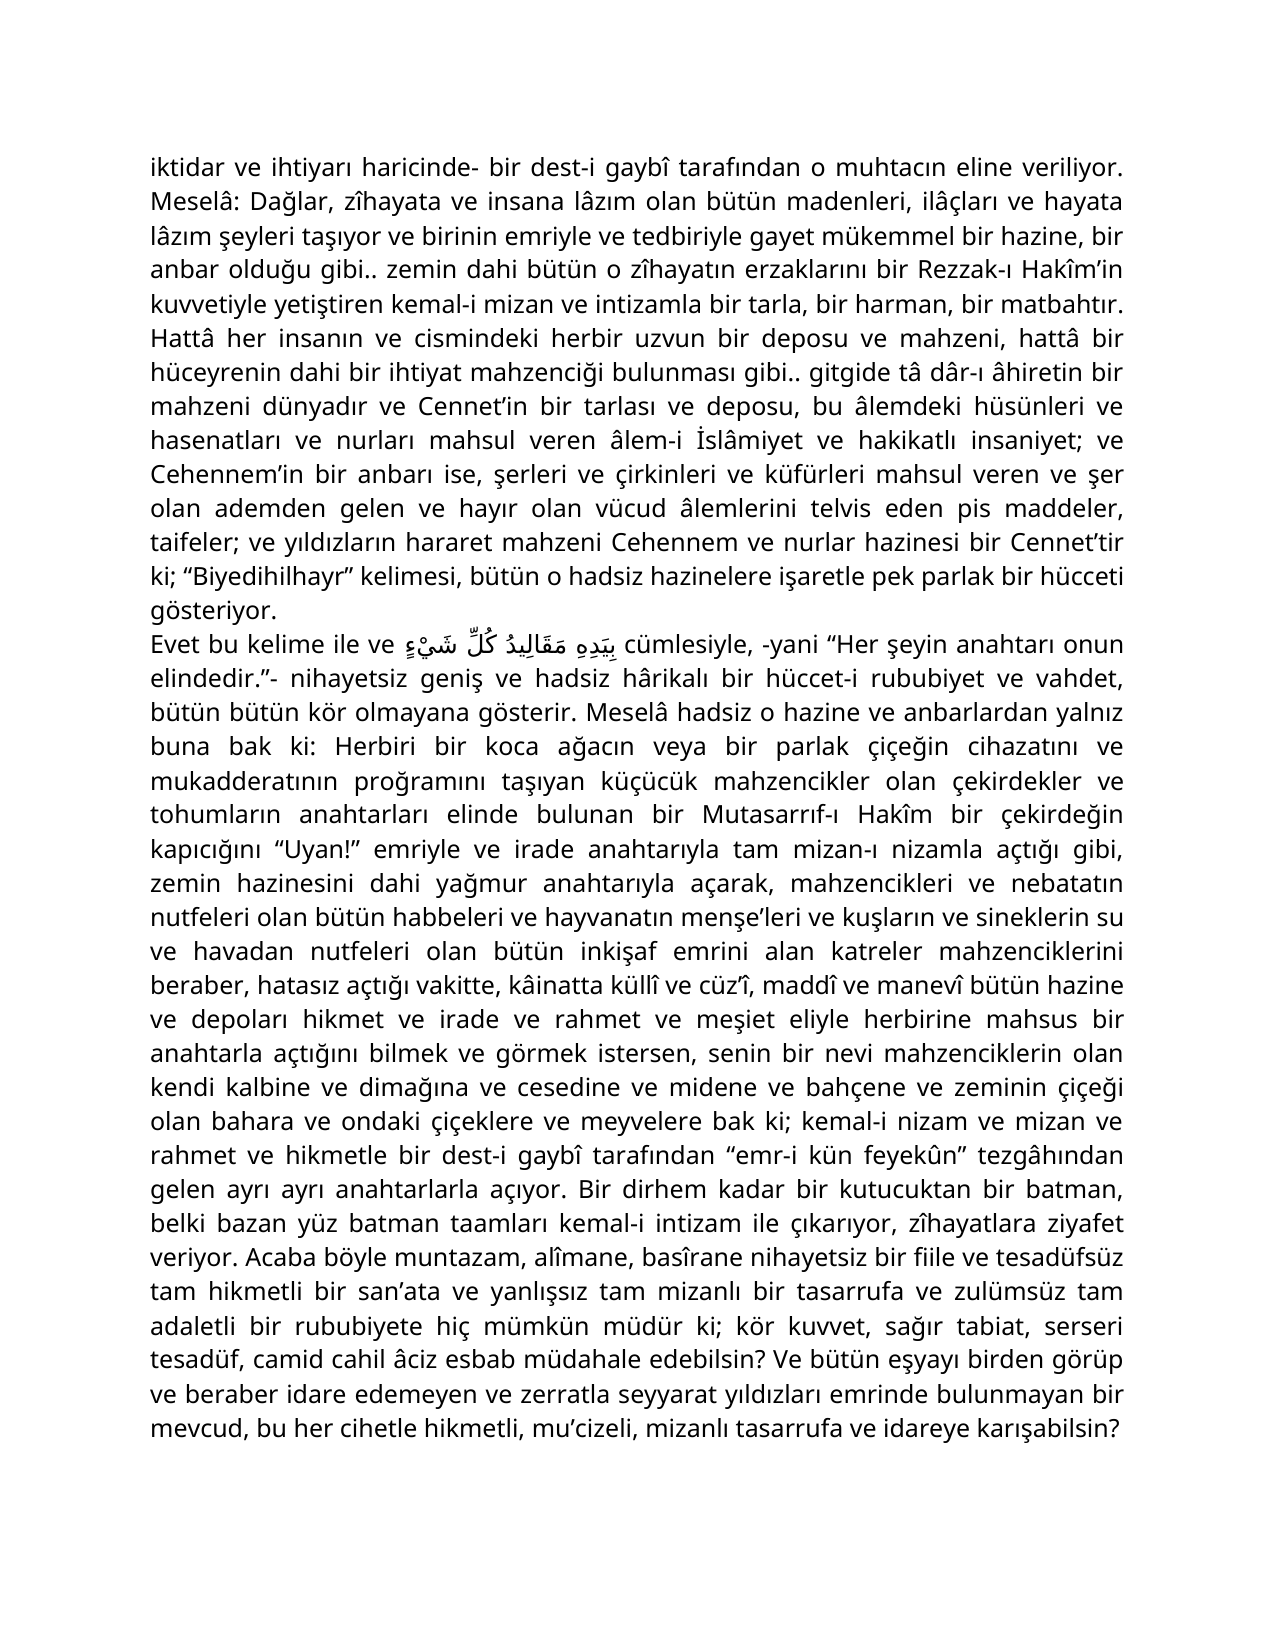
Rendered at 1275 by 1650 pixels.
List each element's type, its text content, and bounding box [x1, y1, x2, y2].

text iktidar ve ihtiyarı haricinde- bir dest-i gaybî tarafından o muhtacın eline veriliyor. Meselâ: Dağlar, zîhayata ve insana lâzım olan bütün madenleri, ilâçları ve hayata lâzım şeyleri taşıyor ve birinin emriyle ve tedbiriyle gayet mükemmel bir hazine, bir anbar olduğu gibi.. zemin dahi bütün o zîhayatın erzaklarını bir Rezzak-ı Hakîm’in kuvvetiyle yetiştiren kemal-i mizan ve intizamla bir tarla, bir harman, bir matbahtır. Hattâ her insanın ve cismindeki herbir uzvun bir deposu ve mahzeni, hattâ bir hüceyrenin dahi bir ihtiyat mahzenciği bulunması gibi.. gitgide tâ dâr-ı âhiretin bir mahzeni dünyadır ve Cennet’in bir tarlası ve deposu, bu âlemdeki hüsünleri ve hasenatları ve nurları mahsul veren âlem-i İslâmiyet ve hakikatlı insaniyet; ve Cehennem’in bir anbarı ise, şerleri ve çirkinleri ve küfürleri mahsul veren ve şer olan ademden gelen ve hayır olan vücud âlemlerini telvis eden pis maddeler, taifeler; ve yıldızların hararet mahzeni Cehennem ve nurlar hazinesi bir Cennet’tir ki; “Biyedihilhayr” kelimesi, bütün o hadsiz hazinelere işaretle pek parlak bir hücceti gösteriyor. [150, 150, 1125, 627]
text Evet bu kelime ile ve بِيَدِهِ مَقَالِيدُ كُلِّ شَيْءٍ cümlesiyle, -yani “Her şeyin anahtarı onun elindedir.”- nihayetsiz geniş ve hadsiz hârikalı bir hüccet-i rububiyet ve vahdet, bütün bütün kör olmayana gösterir. Meselâ hadsiz o hazine ve anbarlardan yalnız buna bak ki: Herbiri bir koca ağacın veya bir parlak çiçeğin cihazatını ve mukadderatının proğramını taşıyan küçücük mahzencikler olan çekirdekler ve tohumların anahtarları elinde bulunan bir Mutasarrıf-ı Hakîm bir çekirdeğin kapıcığını “Uyan!” emriyle ve irade anahtarıyla tam mizan-ı nizamla açtığı gibi, zemin hazinesini dahi yağmur anahtarıyla açarak, mahzencikleri ve nebatatın nutfeleri olan bütün habbeleri ve hayvanatın menşe’leri ve kuşların ve sineklerin su ve havadan nutfeleri olan bütün inkişaf emrini alan katreler mahzenciklerini beraber, hatasız açtığı vakitte, kâinatta küllî ve cüz’î, maddî ve manevî bütün hazine ve depoları hikmet ve irade ve rahmet ve meşiet eliyle herbirine mahsus bir anahtarla açtığını bilmek ve görmek istersen, senin bir nevi mahzenciklerin olan kendi kalbine ve dimağına ve cesedine ve midene ve bahçene ve zeminin çiçeği olan bahara ve ondaki çiçeklere ve meyvelere bak ki; kemal-i nizam ve mizan ve rahmet ve hikmetle bir dest-i gaybî tarafından “emr-i kün feyekûn” tezgâhından gelen ayrı ayrı anahtarlarla açıyor. Bir dirhem kadar bir kutucuktan bir batman, belki bazan yüz batman taamları kemal-i intizam ile çıkarıyor, zîhayatlara ziyafet veriyor. Acaba böyle muntazam, alîmane, basîrane nihayetsiz bir fiile ve tesadüfsüz tam hikmetli bir san’ata ve yanlışsız tam mizanlı bir tasarrufa ve zulümsüz tam adaletli bir rububiyete hiç mümkün müdür ki; kör kuvvet, sağır tabiat, serseri tesadüf, camid cahil âciz esbab müdahale edebilsin? Ve bütün eşyayı birden görüp ve beraber idare edemeyen ve zerratla seyyarat yıldızları emrinde bulunmayan bir mevcud, bu her cihetle hikmetli, mu’cizeli, mizanlı tasarrufa ve idareye karışabilsin? [150, 627, 1125, 1444]
